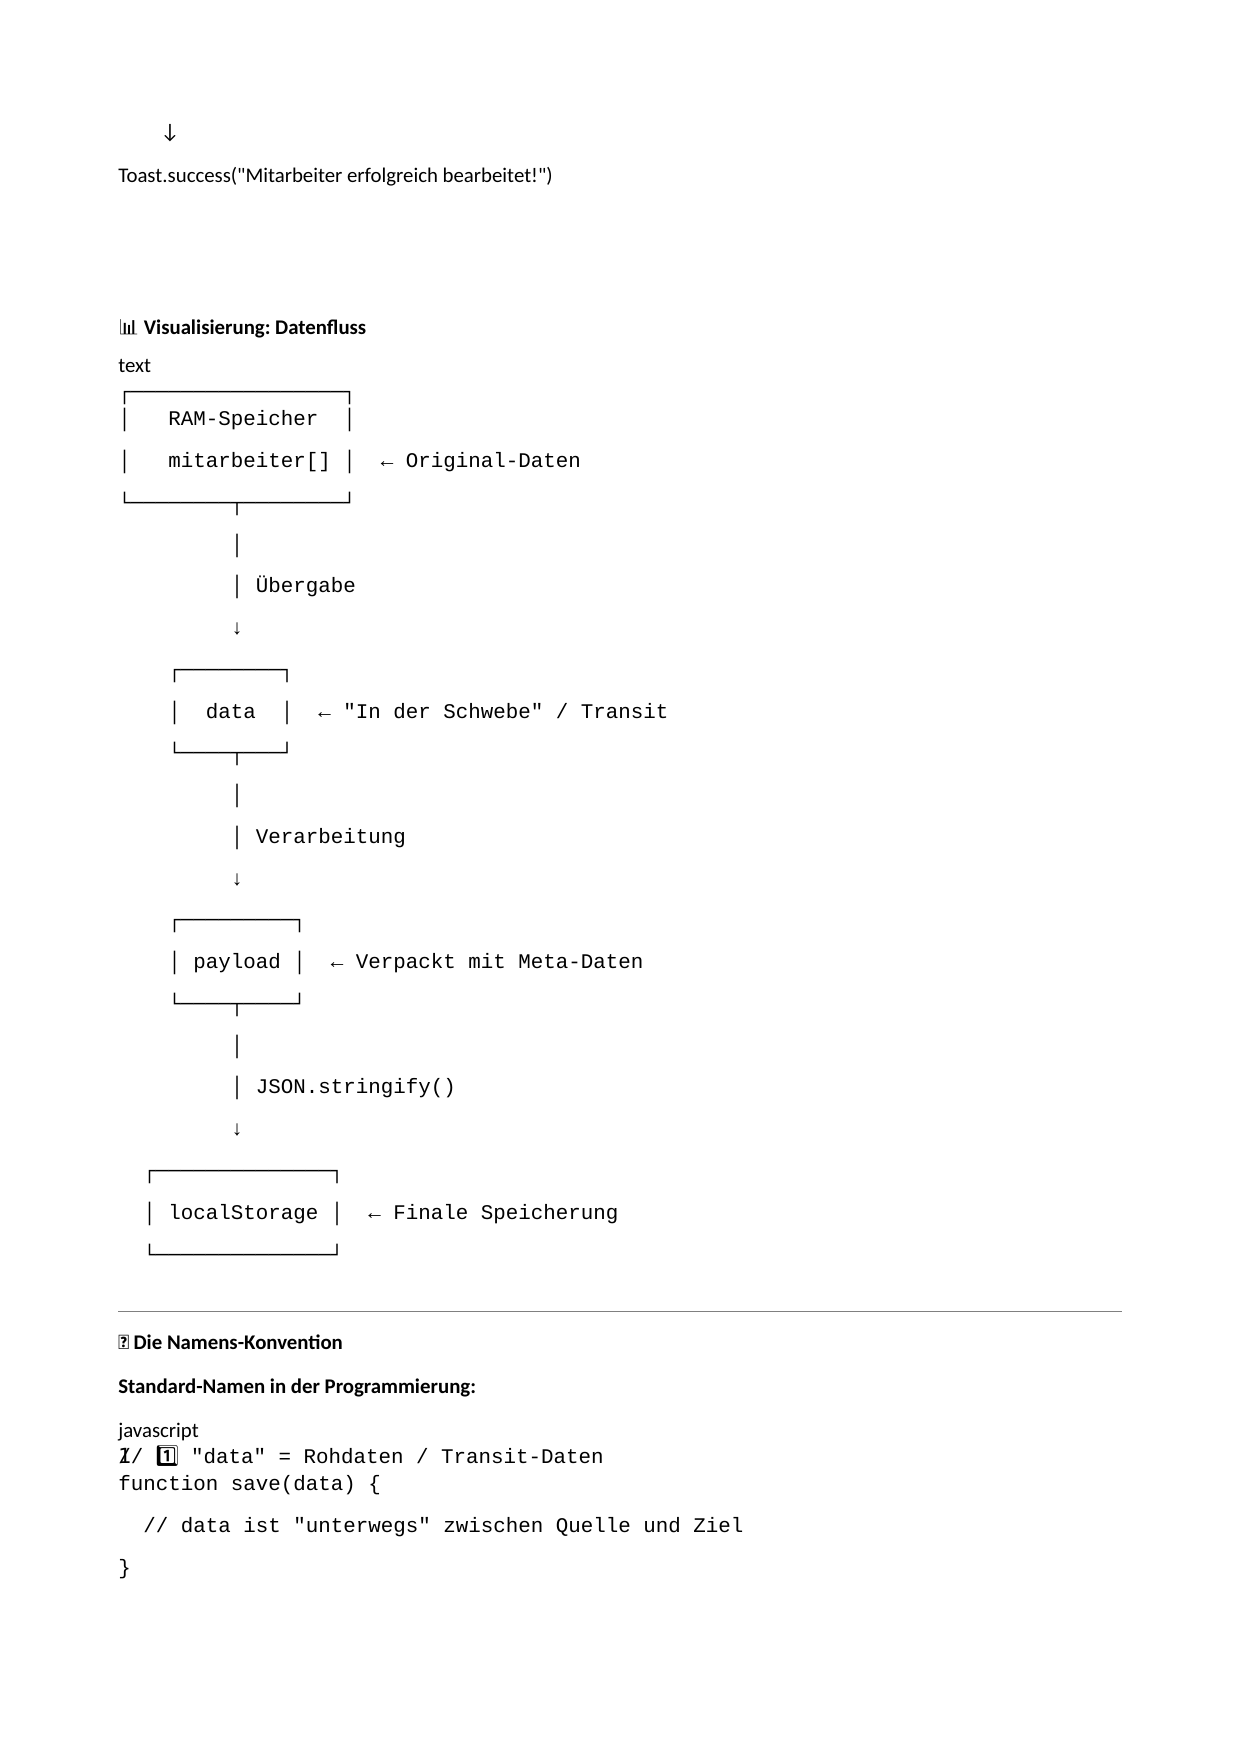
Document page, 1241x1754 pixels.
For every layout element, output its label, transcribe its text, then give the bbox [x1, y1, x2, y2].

text Toast.success("Mitarbeiter erfolgreich bearbeitet!") [118, 162, 1122, 187]
text │ [237, 1035, 1122, 1058]
text │ data │ ← "In der Schwebe" / Transit [287, 701, 1122, 724]
text ↓ [118, 868, 1122, 891]
text ┌──────────────┐ [118, 1160, 1122, 1184]
text } [118, 1557, 1122, 1581]
text text [118, 352, 1122, 377]
text │ RAM-Speicher │ [118, 408, 1122, 432]
text ┌─────────┐ [118, 909, 1122, 933]
text ↓ [118, 1118, 1122, 1142]
subtitle Standard-Namen in der Programmierung: [118, 1373, 1122, 1399]
text // 1️⃣ "data" = Rohdaten / Transit-Daten [118, 1446, 1122, 1470]
text └────┬────┘ [118, 993, 1122, 1017]
text ┌────────┐ [118, 659, 1122, 682]
text function save(data) { [118, 1473, 1122, 1497]
text └────┬───┘ [118, 742, 1122, 766]
text // data ist "unterwegs" zwischen Quelle und Ziel [118, 1515, 1122, 1539]
text │ Verarbeitung [118, 826, 236, 849]
text │ [118, 533, 1122, 557]
text │ [118, 1035, 236, 1058]
text ↓ [118, 617, 1122, 641]
text │ data │ ← "In der Schwebe" / Transit [118, 701, 174, 724]
text │ mitarbeiter[] │ ← Original-Daten [118, 450, 1122, 474]
text └──────────────┘ [118, 1244, 1122, 1267]
text │ localStorage │ ← Finale Speicherung [118, 1202, 1122, 1226]
text │ [118, 784, 1122, 808]
text │ payload │ ← Verpackt mit Meta-Daten [118, 951, 1122, 975]
text │ Verarbeitung [237, 826, 1122, 849]
text ↓ [118, 118, 1122, 143]
text ┌─────────────────┐ [118, 381, 1122, 405]
text │ data │ ← "In der Schwebe" / Transit [175, 701, 286, 724]
text └────────┬────────┘ [237, 492, 1122, 515]
text └────────┬────────┘ [125, 492, 349, 502]
text │ JSON.stringify() [118, 1077, 1122, 1100]
subtitle 🎯 Die Namens-Konvention [118, 1329, 1122, 1355]
text │ Übergabe [118, 575, 1122, 599]
subtitle 📊 Visualisierung: Datenfluss [118, 314, 1122, 339]
text └────────┬────────┘ [118, 492, 236, 515]
text javascript [118, 1417, 1122, 1442]
